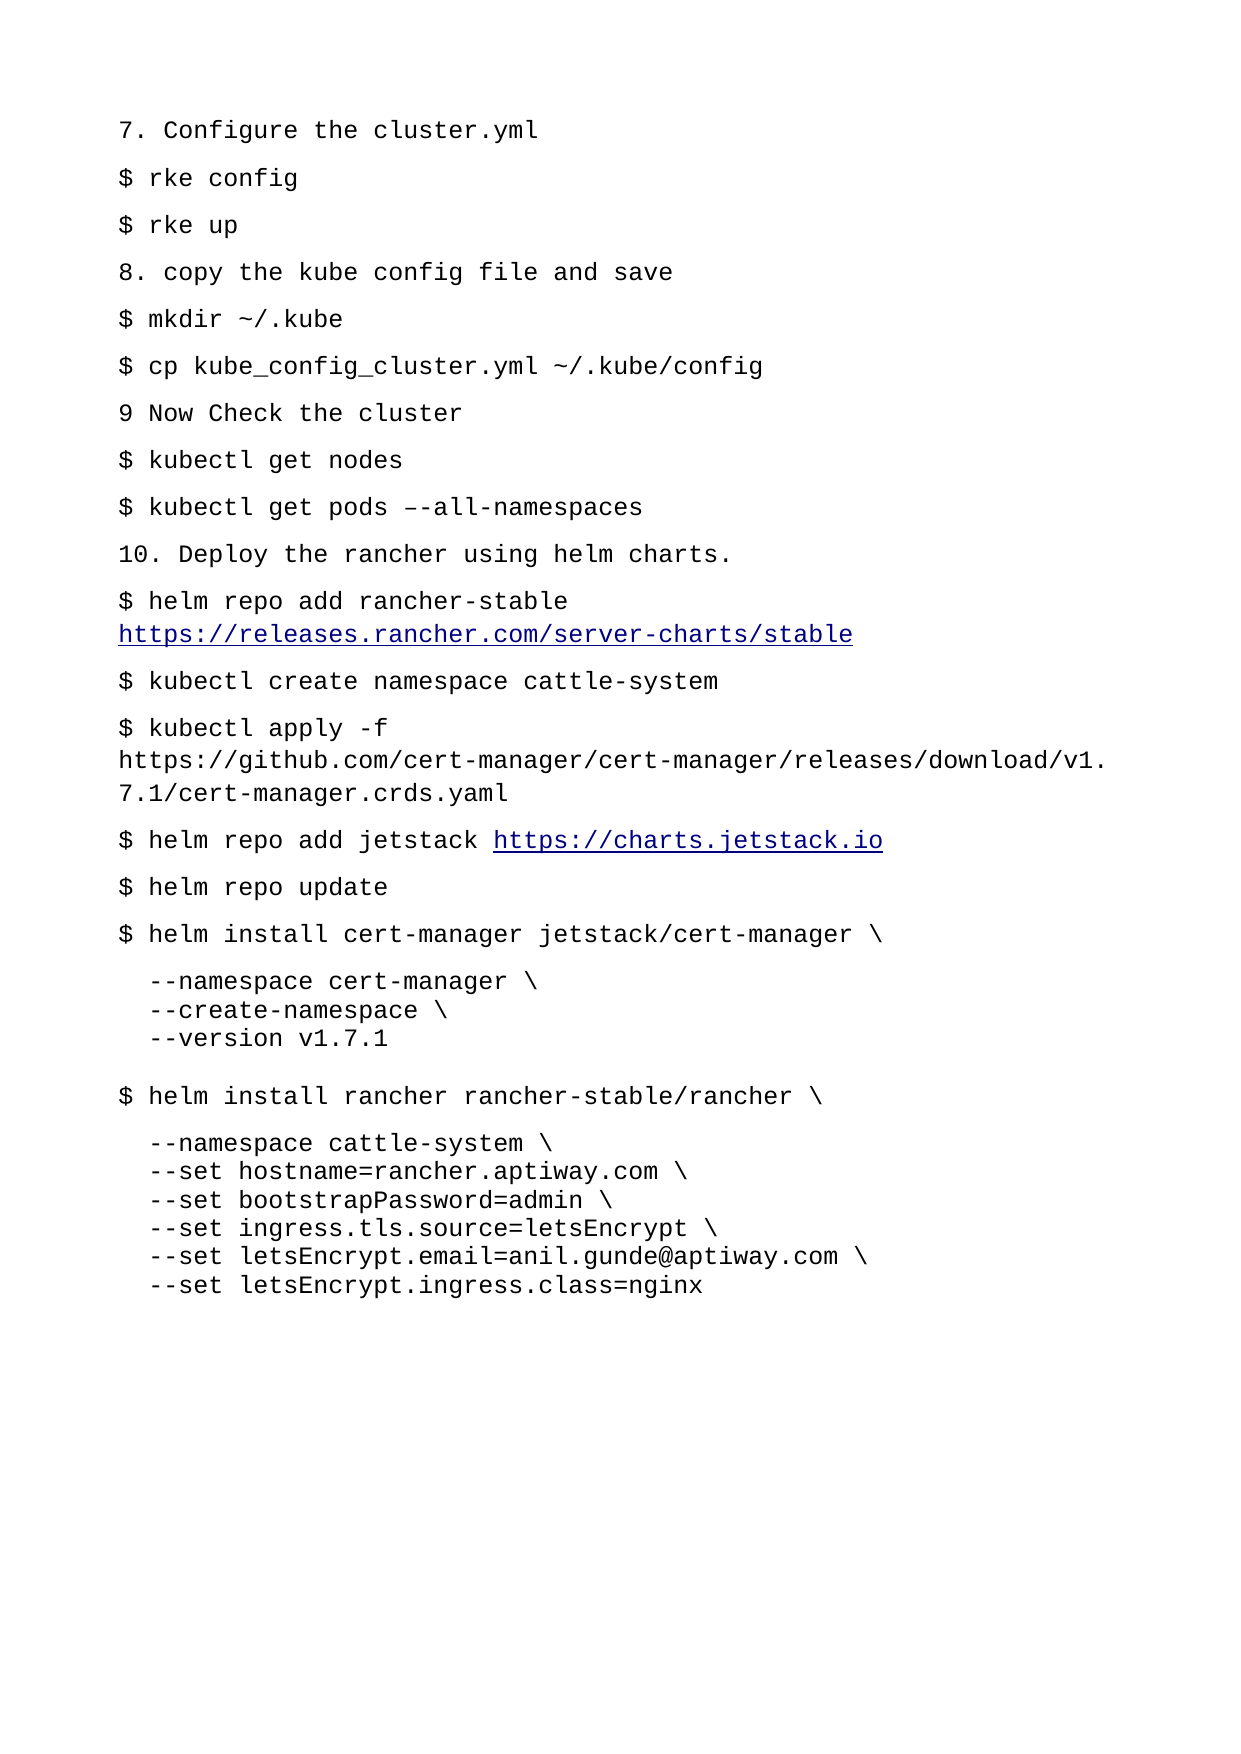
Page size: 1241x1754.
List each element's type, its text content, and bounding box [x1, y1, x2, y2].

text $ rke up [118, 212, 1122, 241]
text $ kubectl get pods –-all-namespaces [118, 495, 1122, 523]
text 7. Configure the cluster.yml [118, 118, 1122, 146]
text $ helm repo add rancher-stable https://releases.rancher.com/server-charts/stable [118, 589, 1122, 650]
text --set bootstrapPassword=admin \ [118, 1187, 1122, 1216]
text --set letsEncrypt.email=anil.gunde@aptiway.com \ [118, 1244, 1122, 1272]
text $ mkdir ~/.kube [118, 306, 1122, 335]
text $ kubectl get nodes [118, 448, 1122, 476]
text $ kubectl apply -f https://github.com/cert-manager/cert-manager/releases/download/v1.7.1/cert-manager.crds.yaml [118, 716, 1122, 809]
text $ cp kube_config_cluster.yml ~/.kube/config [118, 353, 1122, 382]
text --set letsEncrypt.ingress.class=nginx [118, 1272, 1122, 1301]
text $ helm install rancher rancher-stable/rancher \ [118, 1083, 1122, 1112]
text $ helm install cert-manager jetstack/cert-manager \ [118, 922, 1122, 950]
text 9 Now Check the cluster [118, 401, 1122, 429]
text $ helm repo update [118, 875, 1122, 903]
text --set hostname=rancher.aptiway.com \ [118, 1159, 1122, 1187]
text $ rke config [118, 165, 1122, 193]
text --set ingress.tls.source=letsEncrypt \ [118, 1216, 1122, 1244]
text --namespace cert-manager \ [118, 969, 1122, 997]
text --create-namespace \ [118, 997, 1122, 1026]
text --version v1.7.1 [118, 1026, 1122, 1054]
text 8. copy the kube config file and save [118, 259, 1122, 288]
text $ helm repo add jetstack https://charts.jetstack.io [118, 828, 1122, 856]
text $ kubectl create namespace cattle-system [118, 668, 1122, 697]
text --namespace cattle-system \ [118, 1131, 1122, 1159]
text 10. Deploy the rancher using helm charts. [118, 542, 1122, 570]
